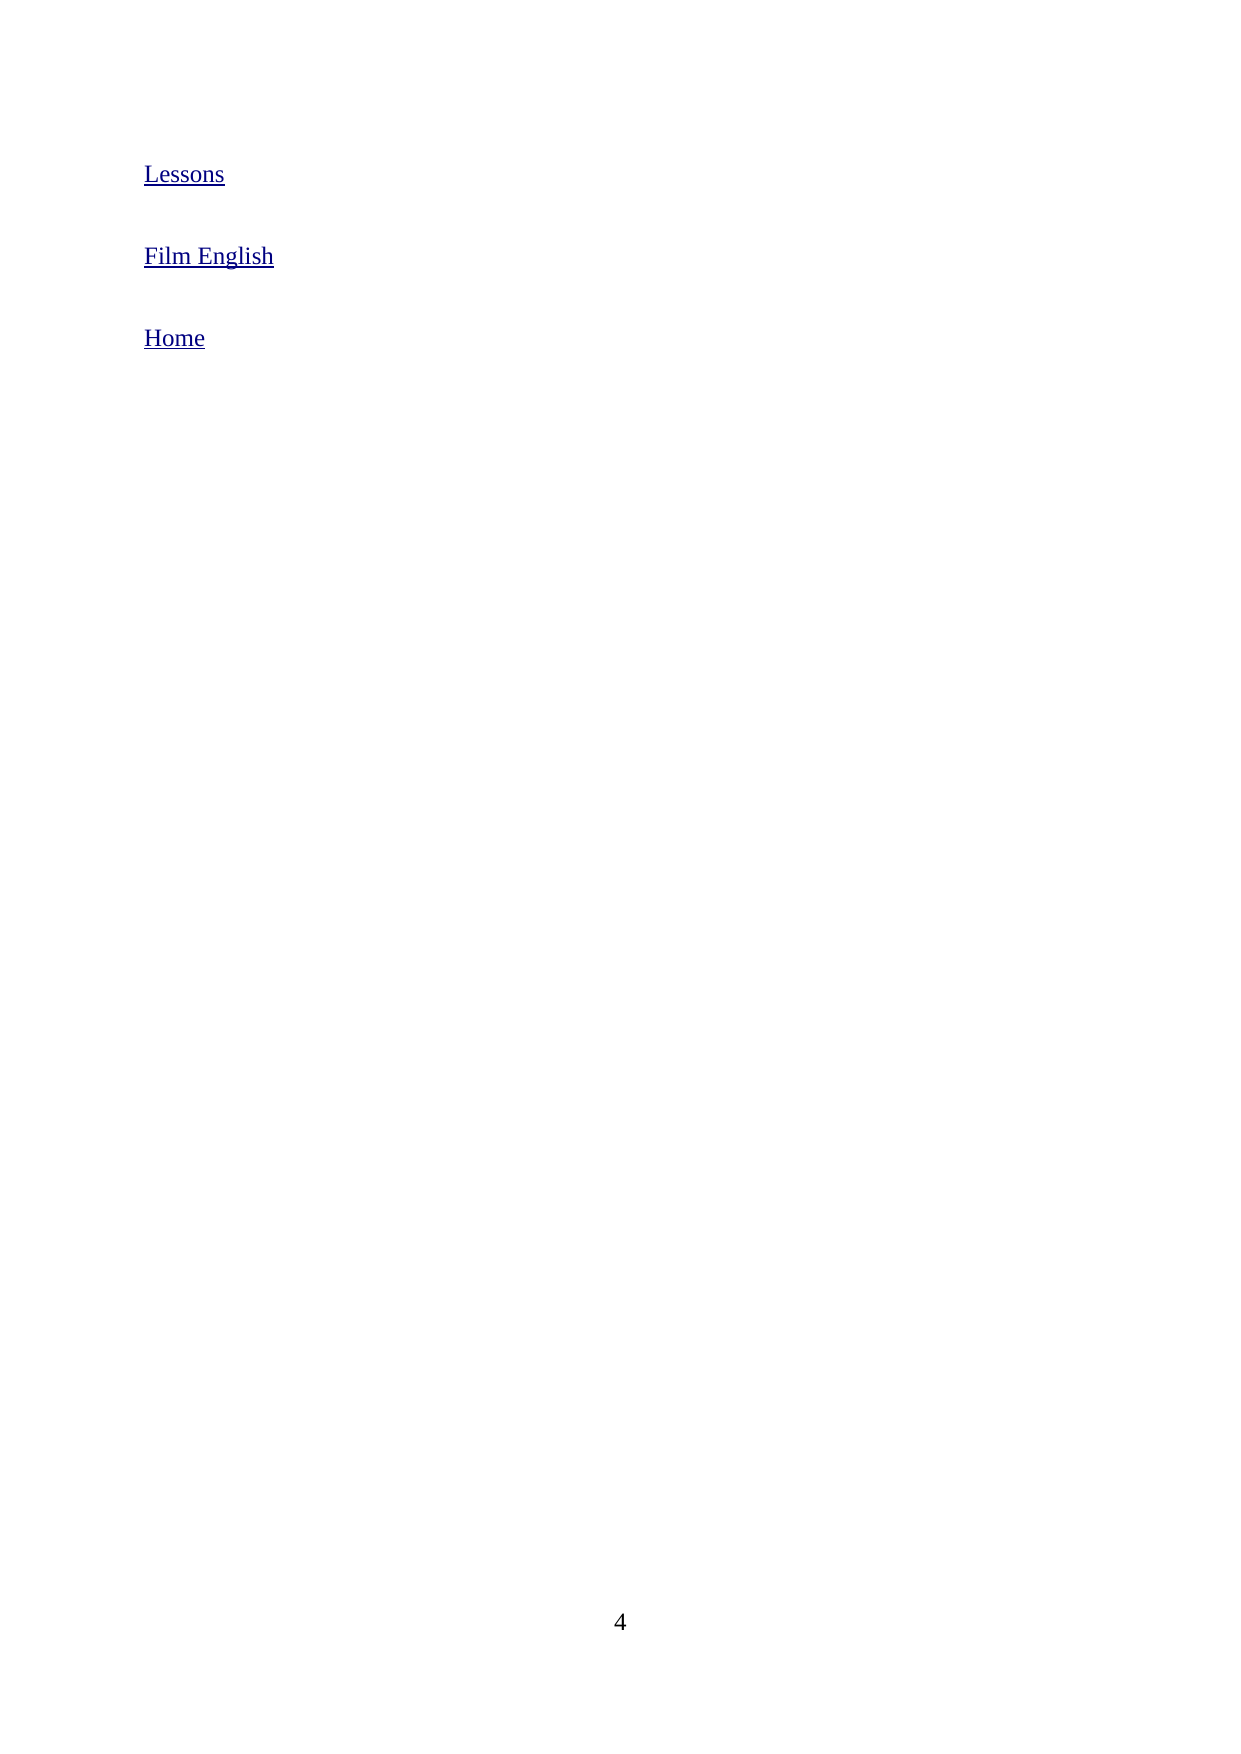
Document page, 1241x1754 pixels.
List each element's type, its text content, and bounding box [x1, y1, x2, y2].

text 🔗 Home [118, 323, 1122, 352]
text 🔗 Film English [118, 241, 1122, 270]
text 🔗 Lessons [118, 159, 1122, 188]
